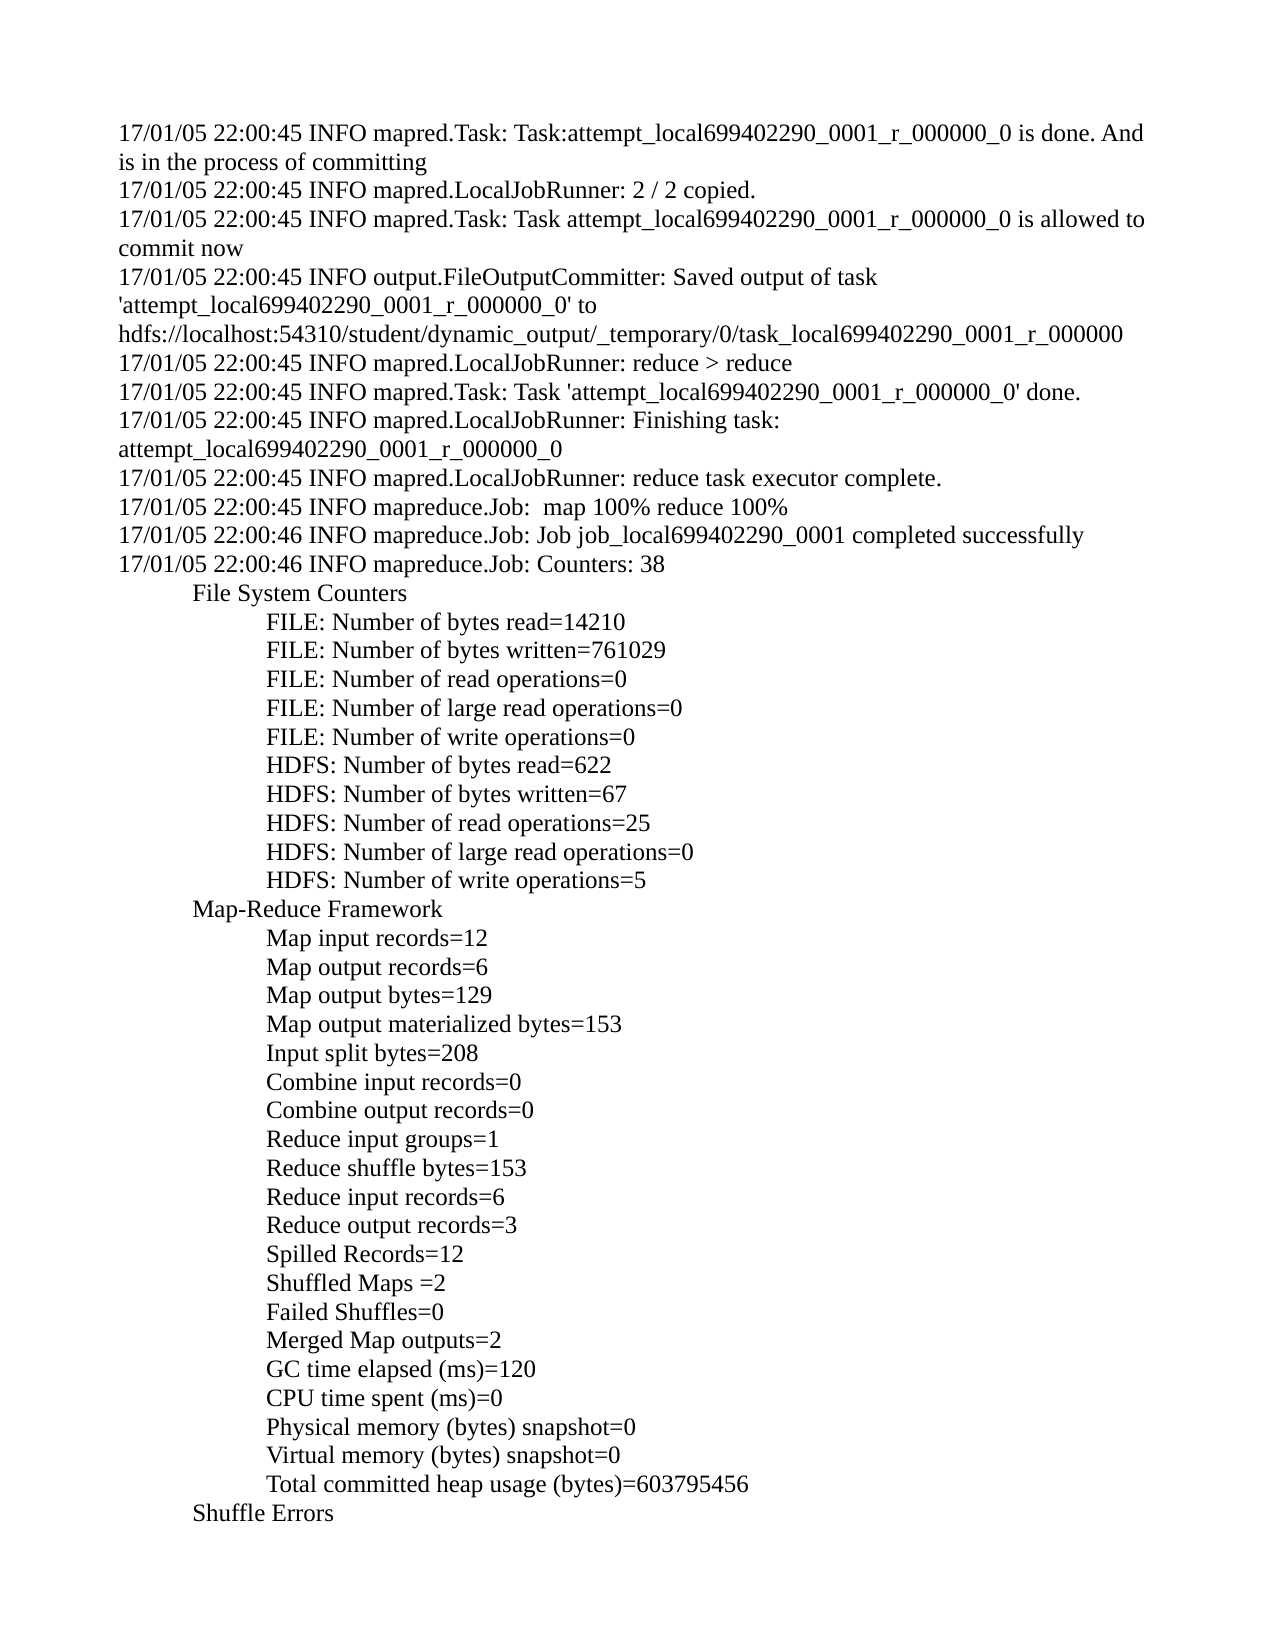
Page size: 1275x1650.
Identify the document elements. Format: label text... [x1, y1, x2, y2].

text 17/01/05 22:00:46 INFO mapreduce.Job: Job job_local699402290_0001 completed successfully [118, 521, 1157, 549]
text HDFS: Number of bytes written=67 [118, 779, 1157, 808]
text FILE: Number of write operations=0 [118, 722, 1157, 751]
text 17/01/05 22:00:45 INFO mapred.LocalJobRunner: 2 / 2 copied. [118, 176, 1157, 204]
text Failed Shuffles=0 [118, 1297, 1157, 1326]
text Reduce shuffle bytes=153 [118, 1153, 1157, 1182]
text Shuffle Errors [118, 1498, 1157, 1527]
text Map-Reduce Framework [118, 894, 1157, 923]
text HDFS: Number of write operations=5 [118, 866, 1157, 894]
text Map output bytes=129 [118, 981, 1157, 1009]
text Map output records=6 [118, 952, 1157, 981]
text HDFS: Number of large read operations=0 [118, 837, 1157, 866]
text Spilled Records=12 [118, 1239, 1157, 1268]
text Combine output records=0 [118, 1096, 1157, 1124]
text Merged Map outputs=2 [118, 1326, 1157, 1354]
text Reduce input groups=1 [118, 1124, 1157, 1153]
text 17/01/05 22:00:45 INFO mapred.Task: Task:attempt_local699402290_0001_r_000000_0 is done. And is in the process of committing [118, 118, 1157, 176]
text 17/01/05 22:00:45 INFO mapred.Task: Task 'attempt_local699402290_0001_r_000000_0' done. [118, 377, 1157, 406]
text 17/01/05 22:00:46 INFO mapreduce.Job: Counters: 38 [118, 549, 1157, 578]
text Shuffled Maps =2 [118, 1268, 1157, 1297]
text Map input records=12 [118, 923, 1157, 952]
text FILE: Number of bytes read=14210 [118, 607, 1157, 636]
text Physical memory (bytes) snapshot=0 [118, 1412, 1157, 1441]
text 17/01/05 22:00:45 INFO mapred.LocalJobRunner: reduce task executor complete. [118, 463, 1157, 492]
text Reduce input records=6 [118, 1182, 1157, 1211]
text CPU time spent (ms)=0 [118, 1383, 1157, 1412]
text GC time elapsed (ms)=120 [118, 1354, 1157, 1383]
text Total committed heap usage (bytes)=603795456 [118, 1469, 1157, 1498]
text 17/01/05 22:00:45 INFO mapred.LocalJobRunner: reduce > reduce [118, 348, 1157, 377]
text HDFS: Number of read operations=25 [118, 808, 1157, 837]
text FILE: Number of read operations=0 [118, 664, 1157, 693]
text Virtual memory (bytes) snapshot=0 [118, 1441, 1157, 1469]
text 17/01/05 22:00:45 INFO mapreduce.Job: map 100% reduce 100% [118, 492, 1157, 521]
text Input split bytes=208 [118, 1038, 1157, 1067]
text FILE: Number of large read operations=0 [118, 693, 1157, 722]
text Map output materialized bytes=153 [118, 1009, 1157, 1038]
text FILE: Number of bytes written=761029 [118, 636, 1157, 664]
text HDFS: Number of bytes read=622 [118, 751, 1157, 779]
text Combine input records=0 [118, 1067, 1157, 1096]
text Reduce output records=3 [118, 1211, 1157, 1239]
text 17/01/05 22:00:45 INFO mapred.Task: Task attempt_local699402290_0001_r_000000_0 is allowed to commit now [118, 204, 1157, 262]
text File System Counters [118, 578, 1157, 607]
text 17/01/05 22:00:45 INFO mapred.LocalJobRunner: Finishing task: attempt_local699402290_0001_r_000000_0 [118, 406, 1157, 463]
text 17/01/05 22:00:45 INFO output.FileOutputCommitter: Saved output of task 'attempt_local699402290_0001_r_000000_0' to hdfs://localhost:54310/student/dynamic_output/_temporary/0/task_local699402290_0001_r_000000 [118, 262, 1157, 348]
